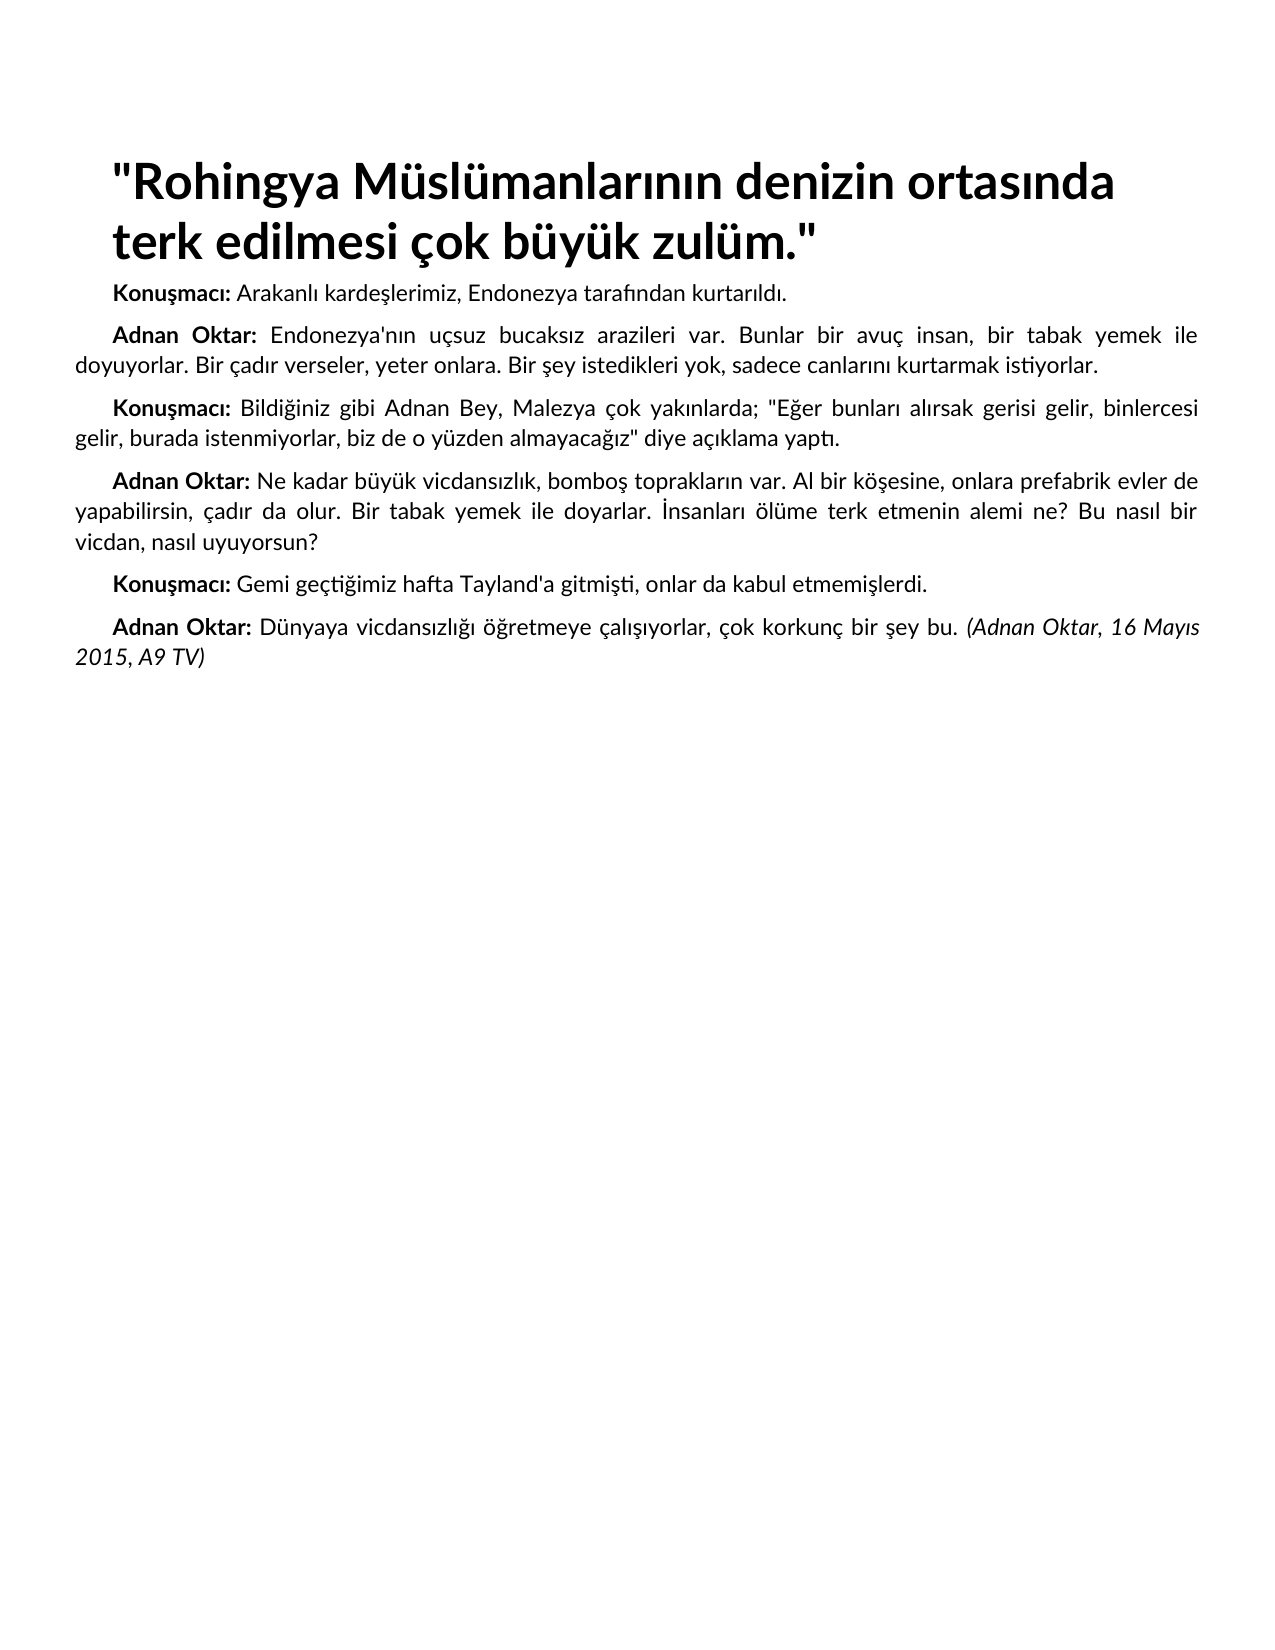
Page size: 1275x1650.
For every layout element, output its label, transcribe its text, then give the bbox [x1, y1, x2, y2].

text Adnan Oktar: Ne kadar büyük vicdansızlık, bomboş toprakların var. Al bir köşesine, onlara prefabrik evler de yapabilirsin, çadır da olur. Bir tabak yemek ile doyarlar. İnsanları ölüme terk etmenin alemi ne? Bu nasıl bir vicdan, nasıl uyuyorsun? [75, 467, 1200, 555]
text Konuşmacı: Gemi geçtiğimiz hafta Tayland'a gitmişti, onlar da kabul etmemişlerdi. [75, 570, 1200, 597]
text Adnan Oktar: Dünyaya vicdansızlığı öğretmeye çalışıyorlar, çok korkunç bir şey bu. (Adnan Oktar, 16 Mayıs 2015, A9 TV) [75, 613, 1200, 670]
text Konuşmacı: Bildiğiniz gibi Adnan Bey, Malezya çok yakınlarda; "Eğer bunları alırsak gerisi gelir, binlercesi gelir, burada istenmiyorlar, biz de o yüzden almayacağız" diye açıklama yaptı. [75, 394, 1200, 452]
subtitle "Rohingya Müslümanlarının denizin ortasında terk edilmesi çok büyük zulüm." [112, 150, 1200, 270]
text Konuşmacı: Arakanlı kardeşlerimiz, Endonezya tarafından kurtarıldı. [75, 278, 1200, 306]
text Adnan Oktar: Endonezya'nın uçsuz bucaksız arazileri var. Bunlar bir avuç insan, bir tabak yemek ile doyuyorlar. Bir çadır verseler, yeter onlara. Bir şey istedikleri yok, sadece canlarını kurtarmak istiyorlar. [75, 321, 1200, 379]
